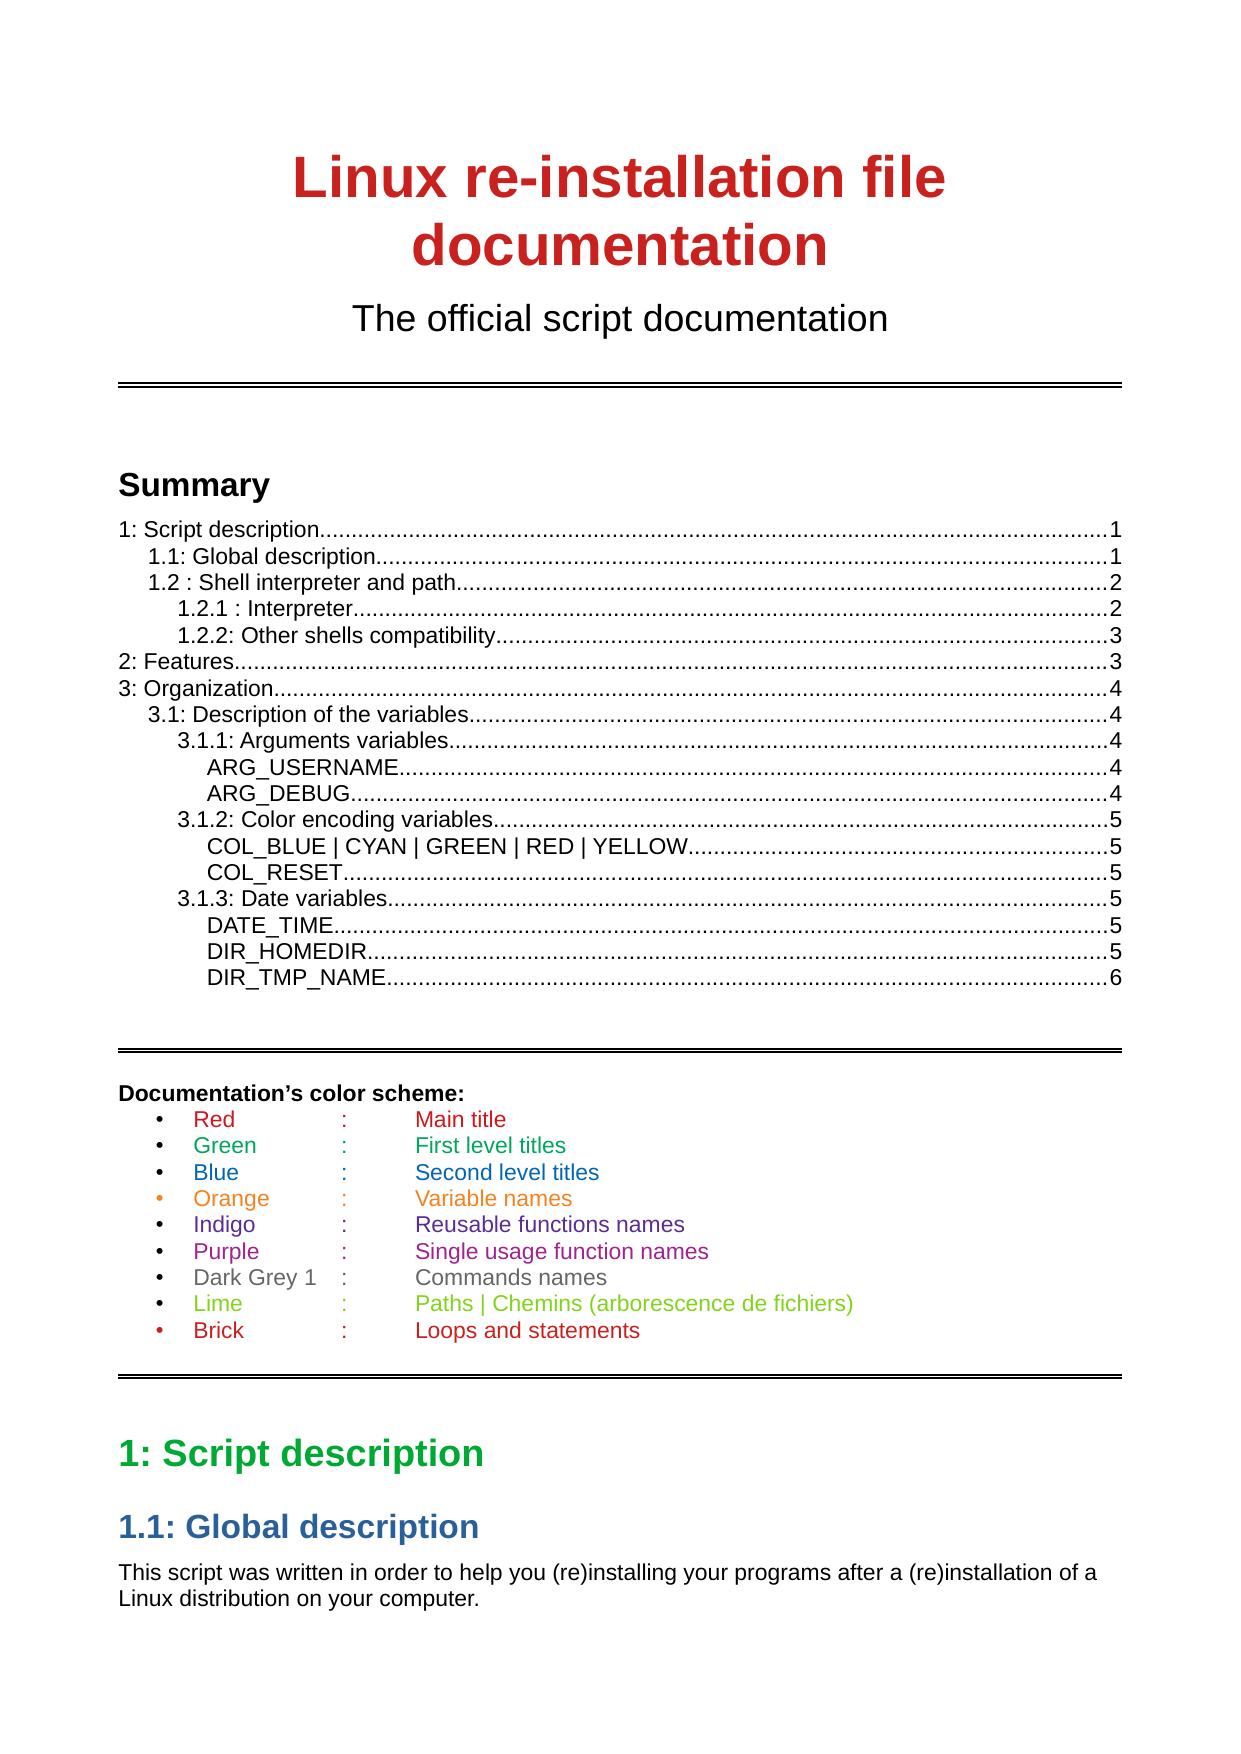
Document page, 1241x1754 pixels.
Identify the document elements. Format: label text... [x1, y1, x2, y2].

text 1: Script description 1 [118, 516, 1122, 543]
text DIR_HOMEDIR 5 [207, 938, 1122, 964]
subtitle 1: Script description [118, 1430, 1122, 1474]
list Green : First level titles [156, 1132, 1122, 1158]
title Linux re-installation file documentation [118, 143, 1122, 277]
subtitle Summary [118, 465, 1122, 504]
text 3.1.2: Color encoding variables 5 [177, 806, 1122, 833]
text COL_BLUE | CYAN | GREEN | RED | YELLOW 5 [207, 833, 1122, 859]
text 1.2.1 : Interpreter 2 [177, 595, 1122, 622]
list Purple : Single usage function names [156, 1238, 1122, 1264]
text COL_RESET 5 [207, 859, 1122, 885]
list Red : Main title [156, 1106, 1122, 1132]
text 1.1: Global description 1 [148, 543, 1122, 569]
list Indigo : Reusable functions names [156, 1211, 1122, 1238]
list Brick : Loops and statements [156, 1317, 1122, 1343]
list Lime : Paths | Chemins (arborescence de fichiers) [156, 1290, 1122, 1317]
text Documentation’s color scheme: [118, 1079, 1122, 1106]
subtitle 1.1: Global description [118, 1507, 1122, 1546]
text 3.1.1: Arguments variables 4 [177, 727, 1122, 753]
text 3.1.3: Date variables 5 [177, 885, 1122, 912]
text 2: Features 3 [118, 648, 1122, 674]
text 1.2.2: Other shells compatibility 3 [177, 622, 1122, 648]
text ARG_DEBUG 4 [207, 780, 1122, 806]
list Orange : Variable names [156, 1185, 1122, 1211]
text DIR_TMP_NAME 6 [207, 964, 1122, 991]
text ARG_USERNAME 4 [207, 753, 1122, 780]
text 1.2 : Shell interpreter and path 2 [148, 569, 1122, 595]
text 3: Organization 4 [118, 674, 1122, 701]
list Blue : Second level titles [156, 1158, 1122, 1185]
text DATE_TIME 5 [207, 912, 1122, 938]
text 3.1: Description of the variables 4 [148, 701, 1122, 727]
subtitle The official script documentation [118, 296, 1122, 339]
text This script was written in order to help you (re)installing your programs after a (re)installation of a Linux distribution on your computer. [118, 1558, 1122, 1611]
list Dark Grey 1 : Commands names [156, 1264, 1122, 1290]
